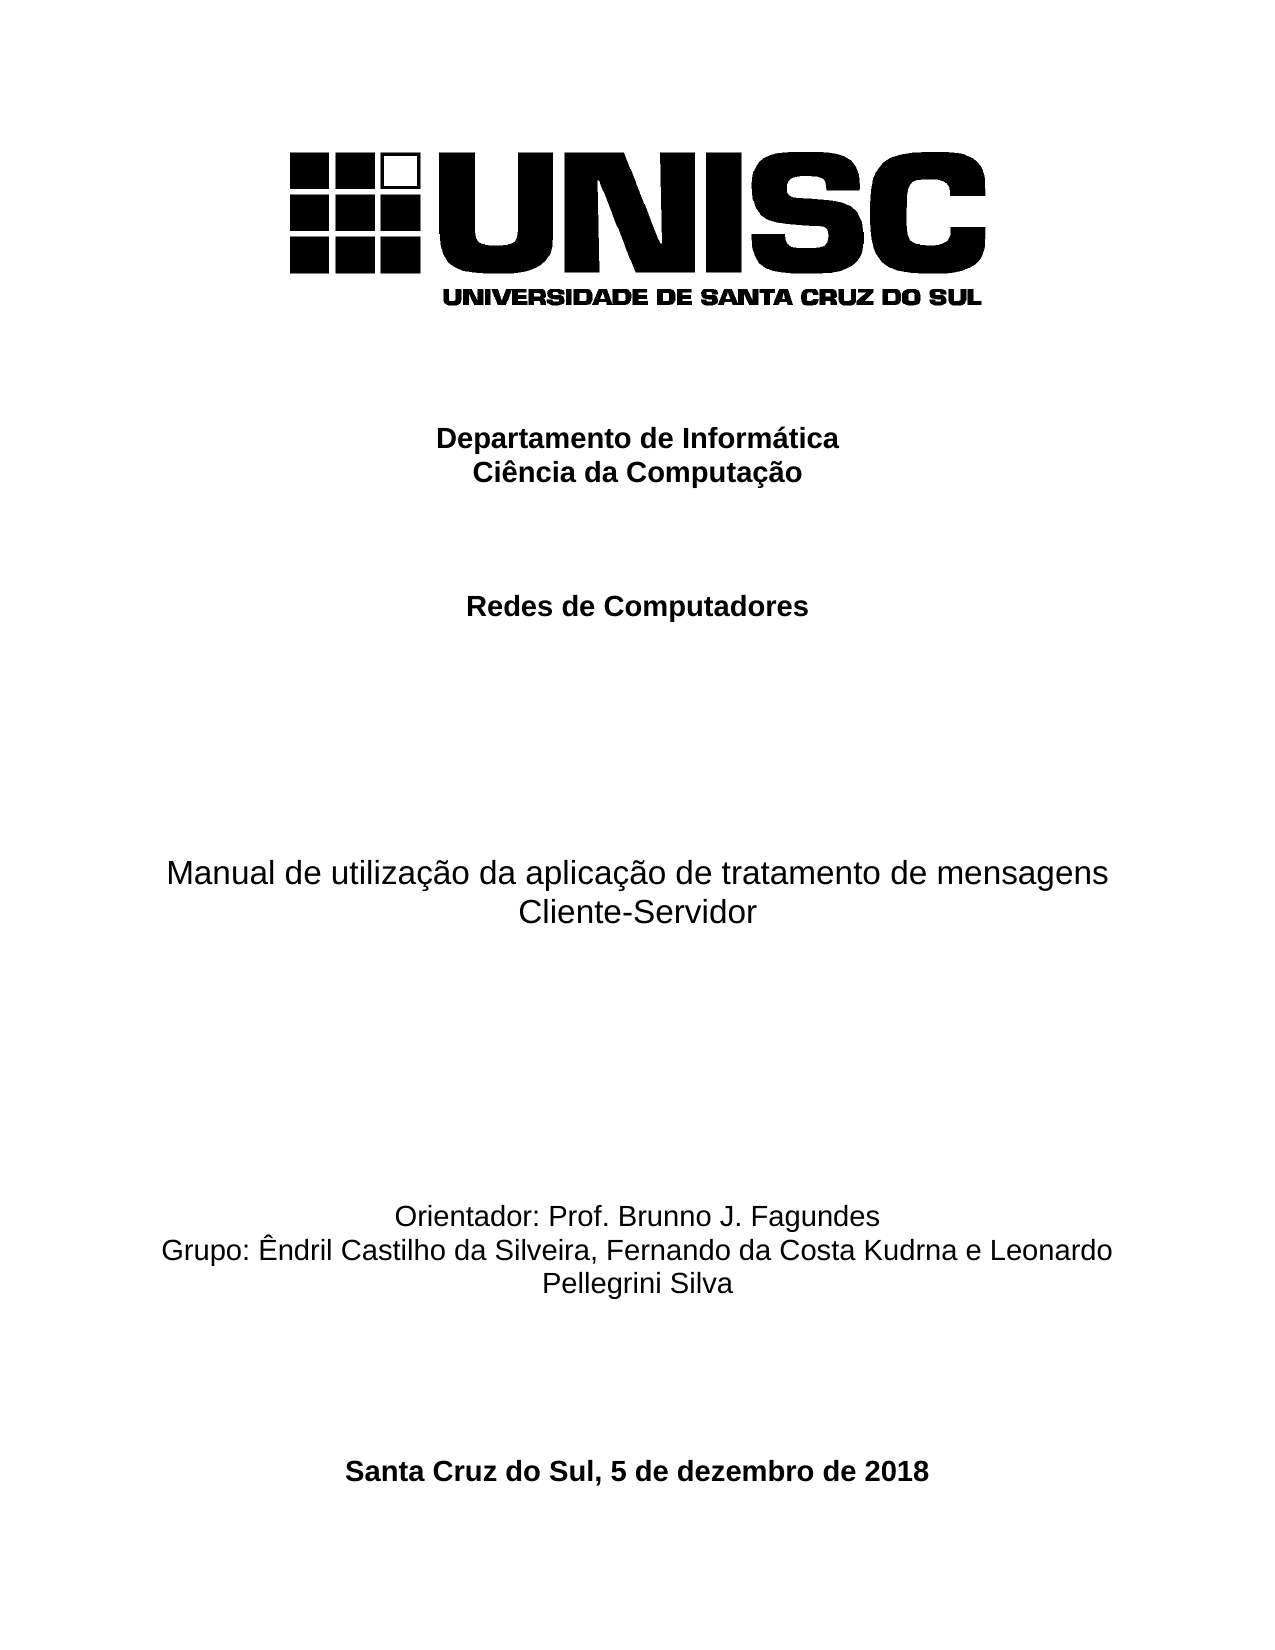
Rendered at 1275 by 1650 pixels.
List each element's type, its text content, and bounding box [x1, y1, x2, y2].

text Ciência da Computação [150, 455, 1125, 488]
text Orientador: Prof. Brunno J. Fagundes [150, 1199, 1125, 1233]
text Grupo: Êndril Castilho da Silveira, Fernando da Costa Kudrna e Leonardo Pellegrini Silva [150, 1233, 1125, 1300]
picture [289, 152, 986, 306]
text Santa Cruz do Sul, 5 de dezembro de 2018 [150, 1454, 1125, 1487]
text Manual de utilização da aplicação de tratamento de mensagens Cliente-Servidor [150, 853, 1125, 930]
text Departamento de Informática [150, 421, 1125, 455]
text Redes de Computadores [150, 589, 1125, 623]
